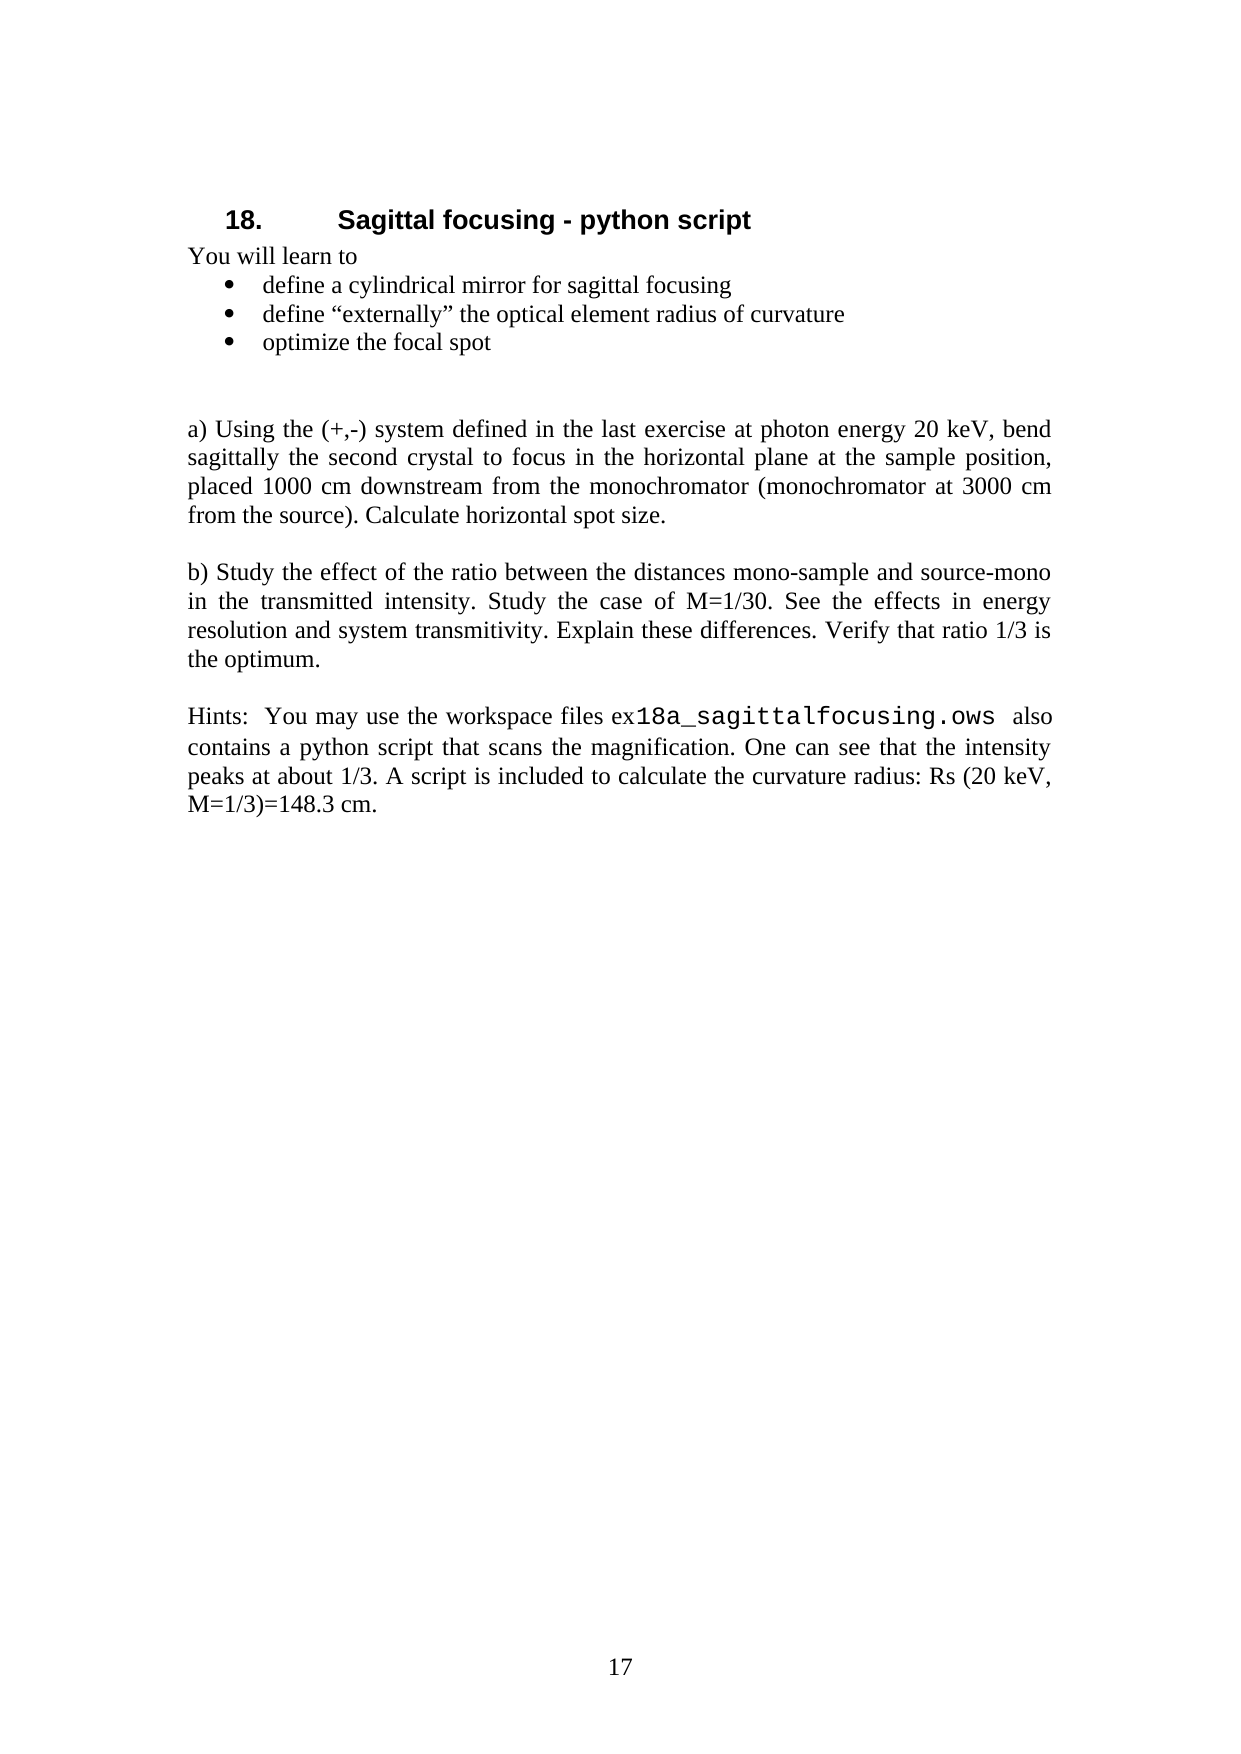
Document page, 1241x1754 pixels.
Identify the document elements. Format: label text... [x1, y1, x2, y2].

list define a cylindrical mirror for sagittal focusing [225, 270, 1053, 299]
text b) Study the effect of the ratio between the distances mono-sample and source-mono in the transmitted intensity. Study the case of M=1/30. See the effects in energy resolution and system transmitivity. Explain these differences. Verify that ratio 1/3 is the optimum. [187, 557, 1053, 672]
text a) Using the (+,-) system defined in the last exercise at photon energy 20 keV, bend sagittally the second crystal to focus in the horizontal plane at the sample position, placed 1000 cm downstream from the monochromator (monochromator at 3000 cm from the source). Calculate horizontal spot size. [187, 414, 1053, 529]
list optimize the focal spot [225, 327, 1053, 356]
text You will learn to [187, 241, 1053, 270]
subtitle Sagittal focusing - python script [225, 204, 1053, 235]
list define “externally” the optical element radius of curvature [225, 299, 1053, 327]
text Hints: You may use the workspace files ex18a_sagittalfocusing.ows also contains a python script that scans the magnification. One can see that the intensity peaks at about 1/3. A script is included to calculate the curvature radius: Rs (20 keV, M=1/3)=148.3 cm. [187, 701, 1053, 818]
